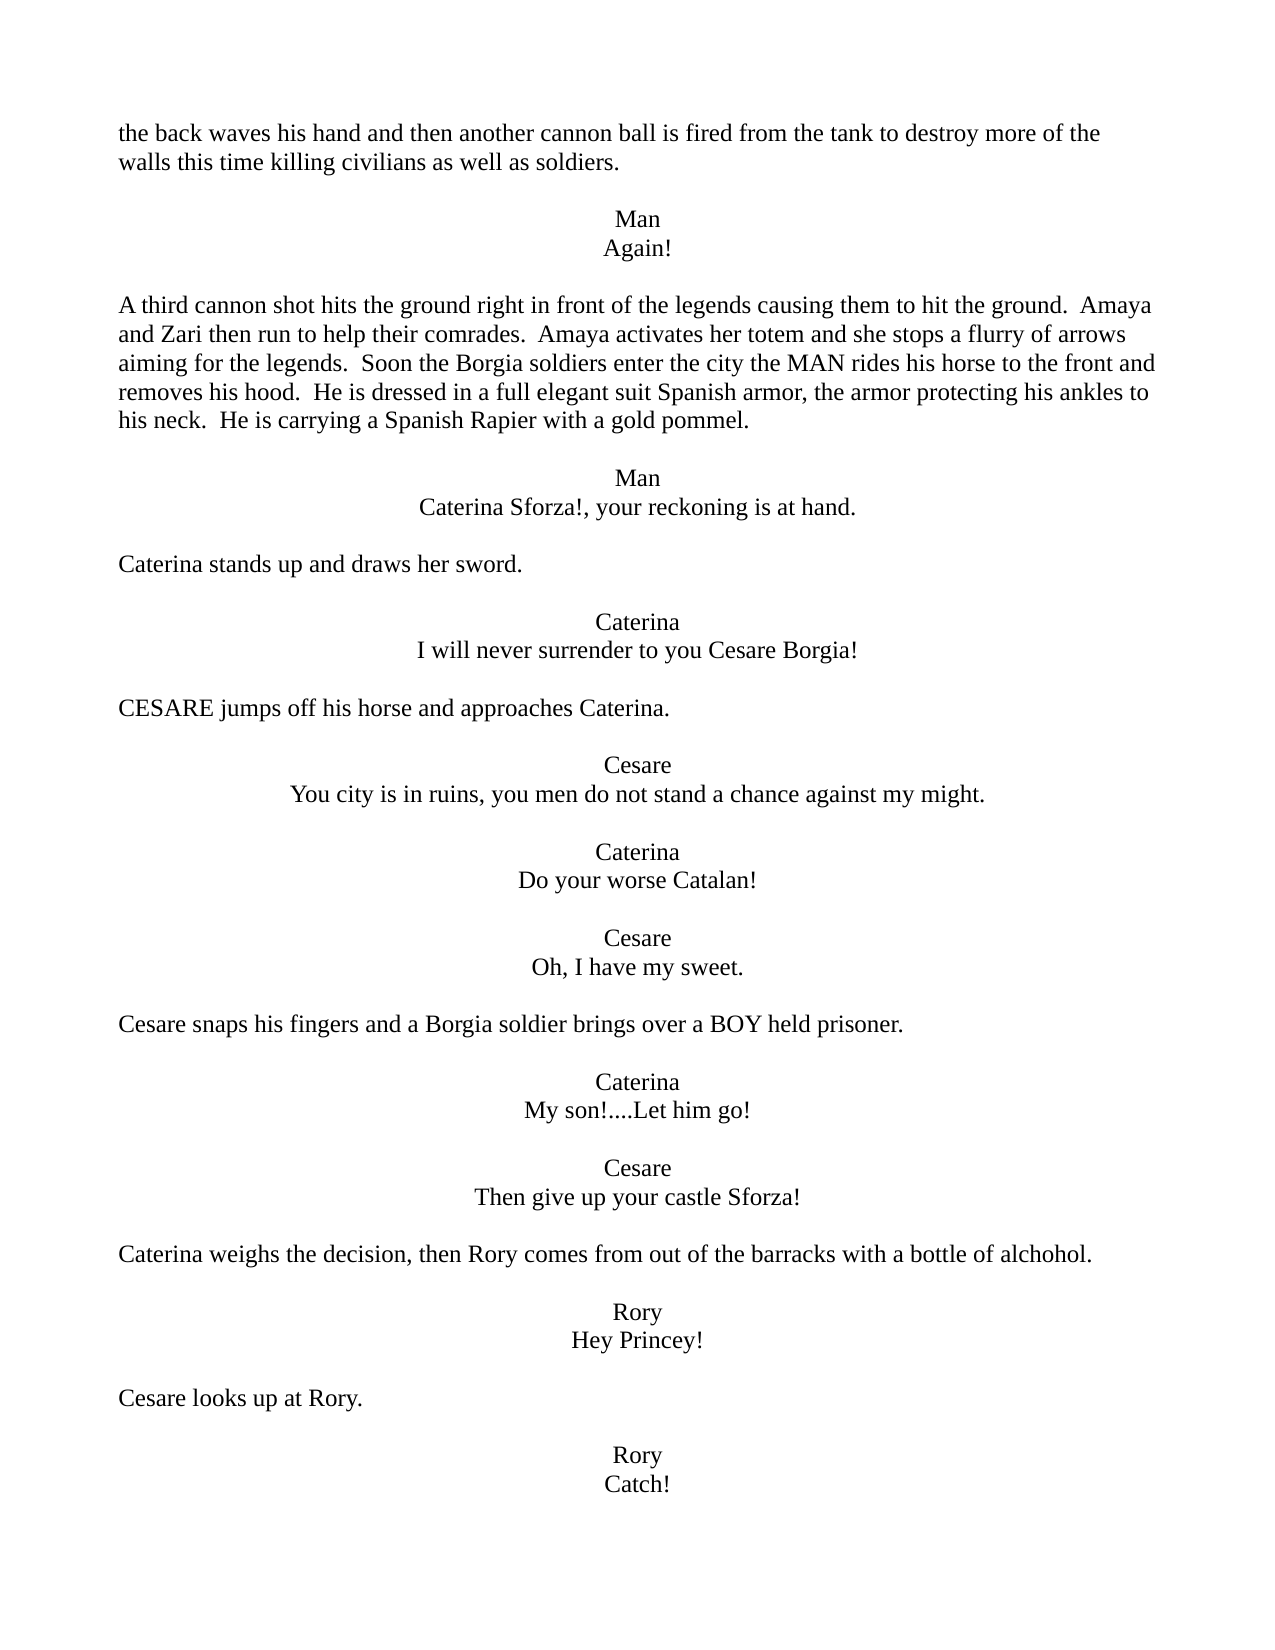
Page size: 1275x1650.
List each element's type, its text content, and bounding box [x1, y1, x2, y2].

text Caterina [118, 837, 1157, 866]
text Then give up your castle Sforza! [118, 1182, 1157, 1211]
text You city is in ruins, you men do not stand a chance against my might. [118, 779, 1157, 808]
text the back waves his hand and then another cannon ball is fired from the tank to destroy more of the walls this time killing civilians as well as soldiers. [118, 118, 1157, 176]
text Catch! [118, 1469, 1157, 1498]
text My son!....Let him go! [118, 1096, 1157, 1124]
text A third cannon shot hits the ground right in front of the legends causing them to hit the ground. Amaya and Zari then run to help their comrades. Amaya activates her totem and she stops a flurry of arrows aiming for the legends. Soon the Borgia soldiers enter the city the MAN rides his horse to the front and removes his hood. He is dressed in a full elegant suit Spanish armor, the armor protecting his ankles to his neck. He is carrying a Spanish Rapier with a gold pommel. [118, 291, 1157, 434]
text Cesare [118, 1153, 1157, 1182]
text Caterina [118, 1067, 1157, 1096]
text Again! [118, 233, 1157, 262]
text Rory [118, 1268, 1157, 1326]
text Do your worse Catalan! [118, 866, 1157, 894]
text Man [118, 204, 1157, 233]
text CESARE jumps off his horse and approaches Caterina. [118, 693, 1157, 722]
text Caterina weighs the decision, then Rory comes from out of the barracks with a bottle of alchohol. [118, 1239, 1157, 1268]
text Cesare [118, 923, 1157, 952]
text Caterina stands up and draws her sword. [118, 549, 1157, 578]
text Man [118, 463, 1157, 492]
text Cesare looks up at Rory. [118, 1383, 1157, 1412]
text Cesare snaps his fingers and a Borgia soldier brings over a BOY held prisoner. [118, 1009, 1157, 1038]
text I will never surrender to you Cesare Borgia! [118, 636, 1157, 664]
text Cesare [118, 751, 1157, 779]
text Caterina Sforza!, your reckoning is at hand. [118, 492, 1157, 521]
text Hey Princey! [118, 1326, 1157, 1354]
text Oh, I have my sweet. [118, 952, 1157, 981]
text Rory [118, 1441, 1157, 1469]
text Caterina [118, 607, 1157, 636]
